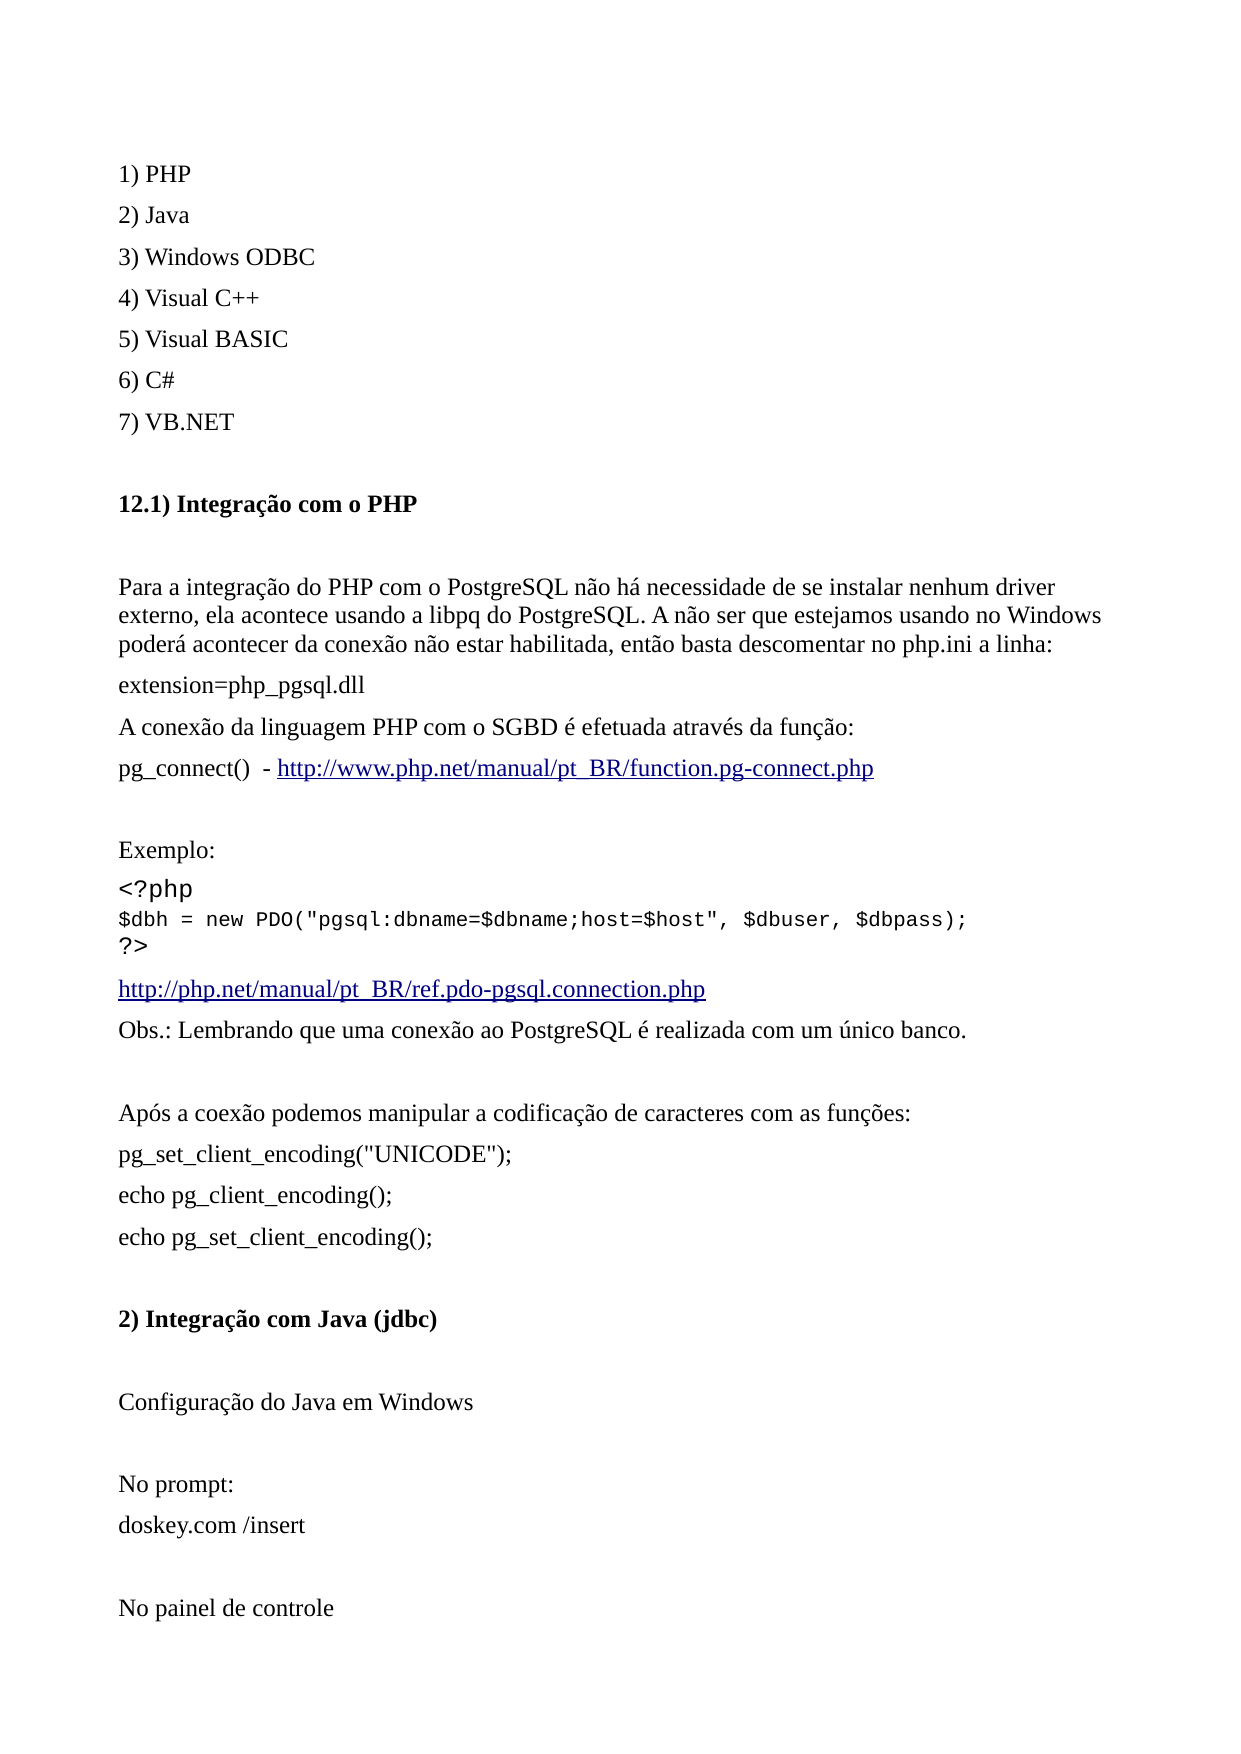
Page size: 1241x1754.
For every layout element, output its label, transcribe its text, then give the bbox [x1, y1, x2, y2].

text 12.1) Integração com o PHP [118, 489, 1122, 518]
text 3) Windows ODBC [118, 242, 1122, 271]
text No prompt: [118, 1469, 1122, 1498]
text Para a integração do PHP com o PostgreSQL não há necessidade de se instalar nenhum driver externo, ela acontece usando a libpq do PostgreSQL. A não ser que estejamos usando no Windows poderá acontecer da conexão não estar habilitada, então basta descomentar no php.ini a linha: [118, 572, 1122, 658]
text <?php $dbh = new PDO("pgsql:dbname=$dbname;host=$host", $dbuser, $dbpass); ?> [118, 877, 1122, 962]
text 2) Integração com Java (jdbc) [118, 1304, 1122, 1333]
text Obs.: Lembrando que uma conexão ao PostgreSQL é realizada com um único banco. [118, 1016, 1122, 1044]
text echo pg_client_encoding(); [118, 1181, 1122, 1209]
text echo pg_set_client_encoding(); [118, 1222, 1122, 1251]
text doskey.com /insert [118, 1511, 1122, 1539]
text extension=php_pgsql.dll [118, 671, 1122, 699]
text Configuração do Java em Windows [118, 1387, 1122, 1416]
text 1) PHP [118, 159, 1122, 188]
text 6) C# [118, 366, 1122, 394]
text 2) Java [118, 201, 1122, 229]
text 4) Visual C++ [118, 283, 1122, 312]
text 7) VB.NET [118, 407, 1122, 436]
text 5) Visual BASIC [118, 324, 1122, 353]
text No painel de controle [118, 1593, 1122, 1622]
text A conexão da linguagem PHP com o SGBD é efetuada através da função: [118, 712, 1122, 741]
text Exemplo: [118, 836, 1122, 864]
text http://php.net/manual/pt_BR/ref.pdo-pgsql.connection.php [118, 974, 1122, 1003]
text Após a coexão podemos manipular a codificação de caracteres com as funções: [118, 1098, 1122, 1127]
text pg_set_client_encoding("UNICODE"); [118, 1139, 1122, 1168]
text pg_connect() - http://www.php.net/manual/pt_BR/function.pg-connect.php [118, 753, 1122, 782]
